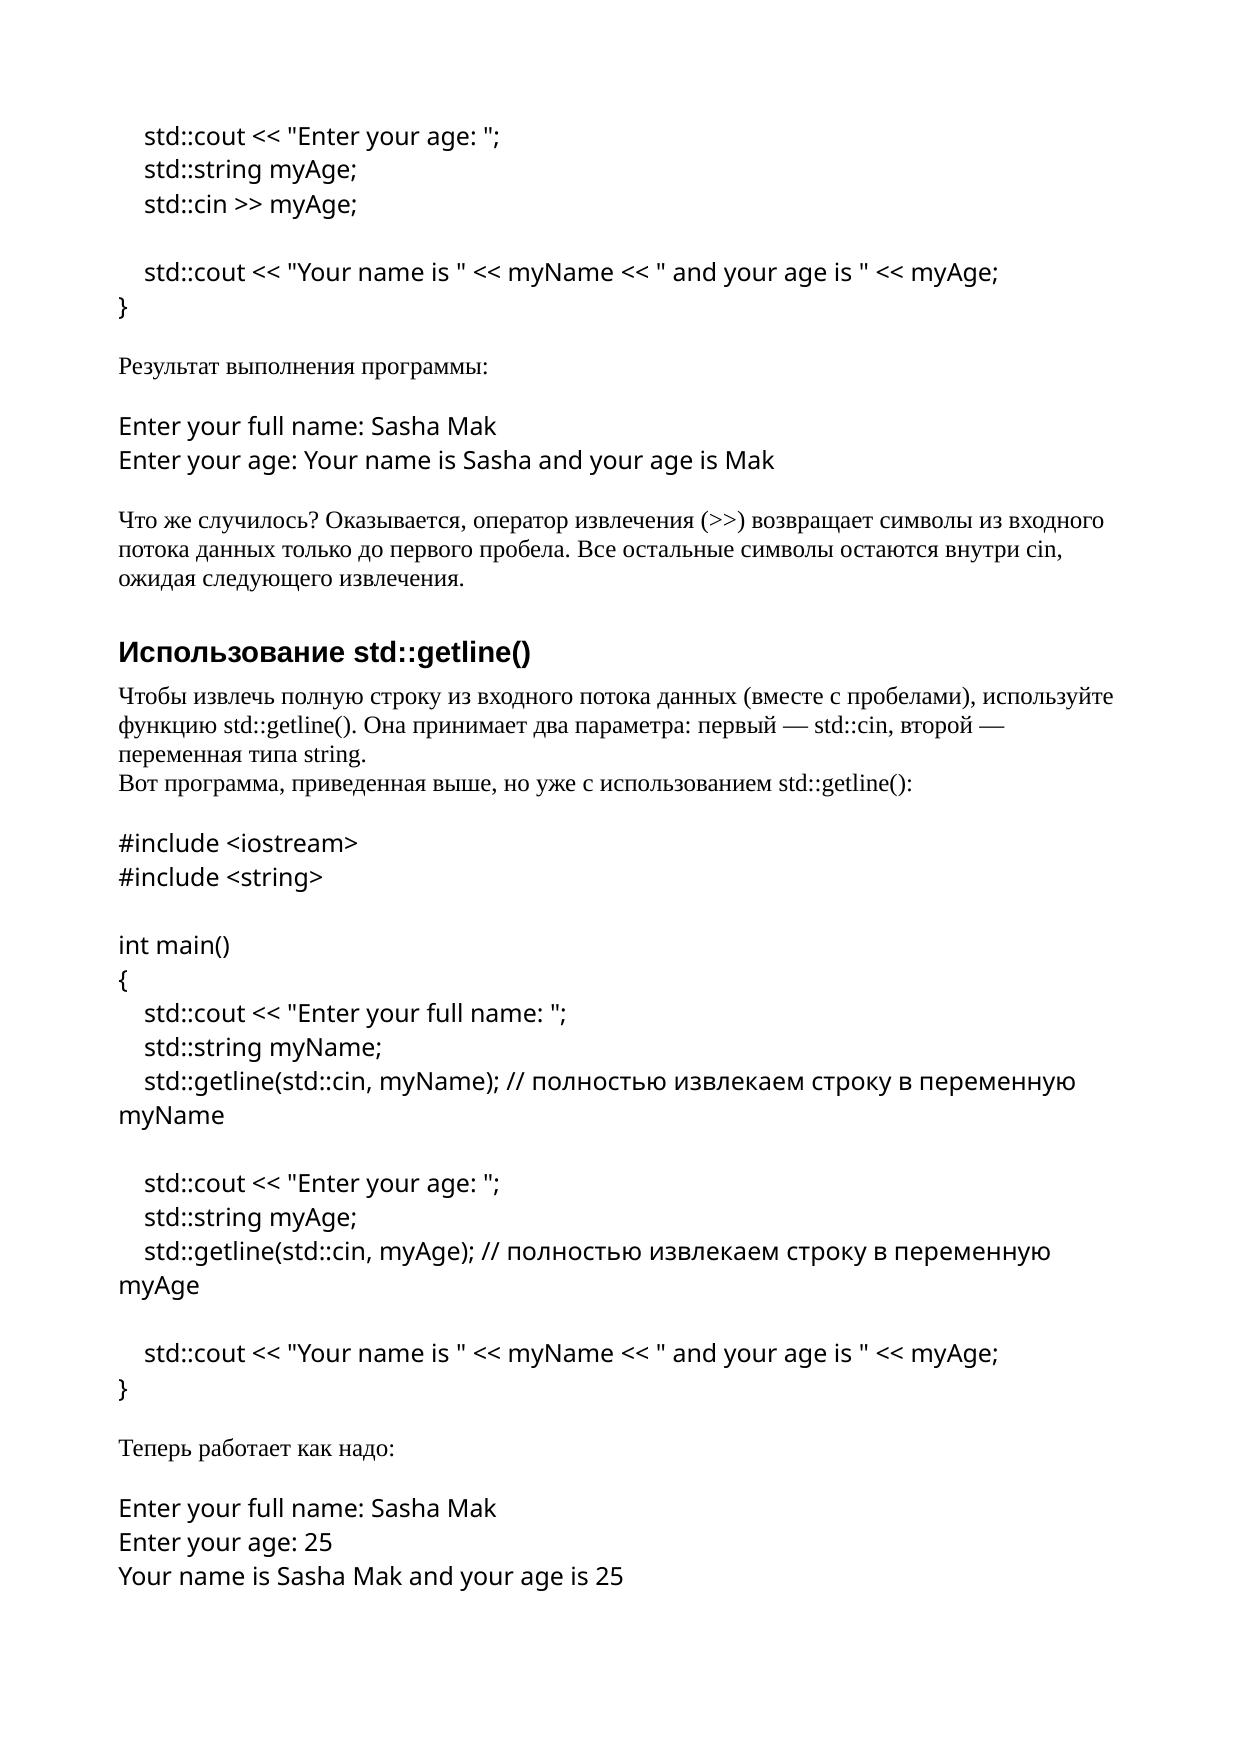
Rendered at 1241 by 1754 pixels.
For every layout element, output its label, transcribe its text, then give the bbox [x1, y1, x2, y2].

text std::getline(std::cin, myAge); // полностью извлекаем строку в переменную myAge [118, 1234, 1122, 1302]
text int main() [118, 927, 1122, 961]
text #include <iostream> [118, 825, 1122, 859]
text Enter your full name: Sasha Mak [118, 409, 1122, 443]
text std::cout << "Enter your age: "; [118, 118, 1122, 152]
text { [118, 961, 1122, 996]
text Enter your full name: Sasha Mak [118, 1491, 1122, 1524]
text } [118, 1370, 1122, 1404]
text Что же случилось? Оказывается, оператор извлечения (>>) возвращает символы из входного потока данных только до первого пробела. Все остальные символы остаются внутри cin, ожидая следующего извлечения. [118, 506, 1122, 592]
text Теперь работает как надо: [118, 1433, 1122, 1462]
text Результат выполнения программы: [118, 351, 1122, 380]
text #include <string> [118, 859, 1122, 893]
text std::cout << "Your name is " << myName << " and your age is " << myAge; [118, 1336, 1122, 1370]
text std::cin >> myAge; [118, 186, 1122, 220]
text Enter your age: Your name is Sasha and your age is Mak [118, 443, 1122, 477]
subtitle Использование std::getline() [118, 635, 1122, 669]
text std::string myAge; [118, 1200, 1122, 1234]
text std::cout << "Enter your age: "; [118, 1166, 1122, 1200]
text std::cout << "Enter your full name: "; [118, 996, 1122, 1029]
text std::cout << "Your name is " << myName << " and your age is " << myAge; [118, 254, 1122, 288]
text } [118, 288, 1122, 322]
text std::string myAge; [118, 152, 1122, 186]
text Чтобы извлечь полную строку из входного потока данных (вместе с пробелами), используйте функцию std::getline(). Она принимает два параметра: первый — std::cin, второй — переменная типа string. [118, 681, 1122, 768]
text std::getline(std::cin, myName); // полностью извлекаем строку в переменную myName [118, 1064, 1122, 1132]
text Your name is Sasha Mak and your age is 25 [118, 1559, 1122, 1593]
text std::string myName; [118, 1029, 1122, 1064]
text Enter your age: 25 [118, 1524, 1122, 1559]
text Вот программа, приведенная выше, но уже с использованием std::getline(): [118, 768, 1122, 796]
